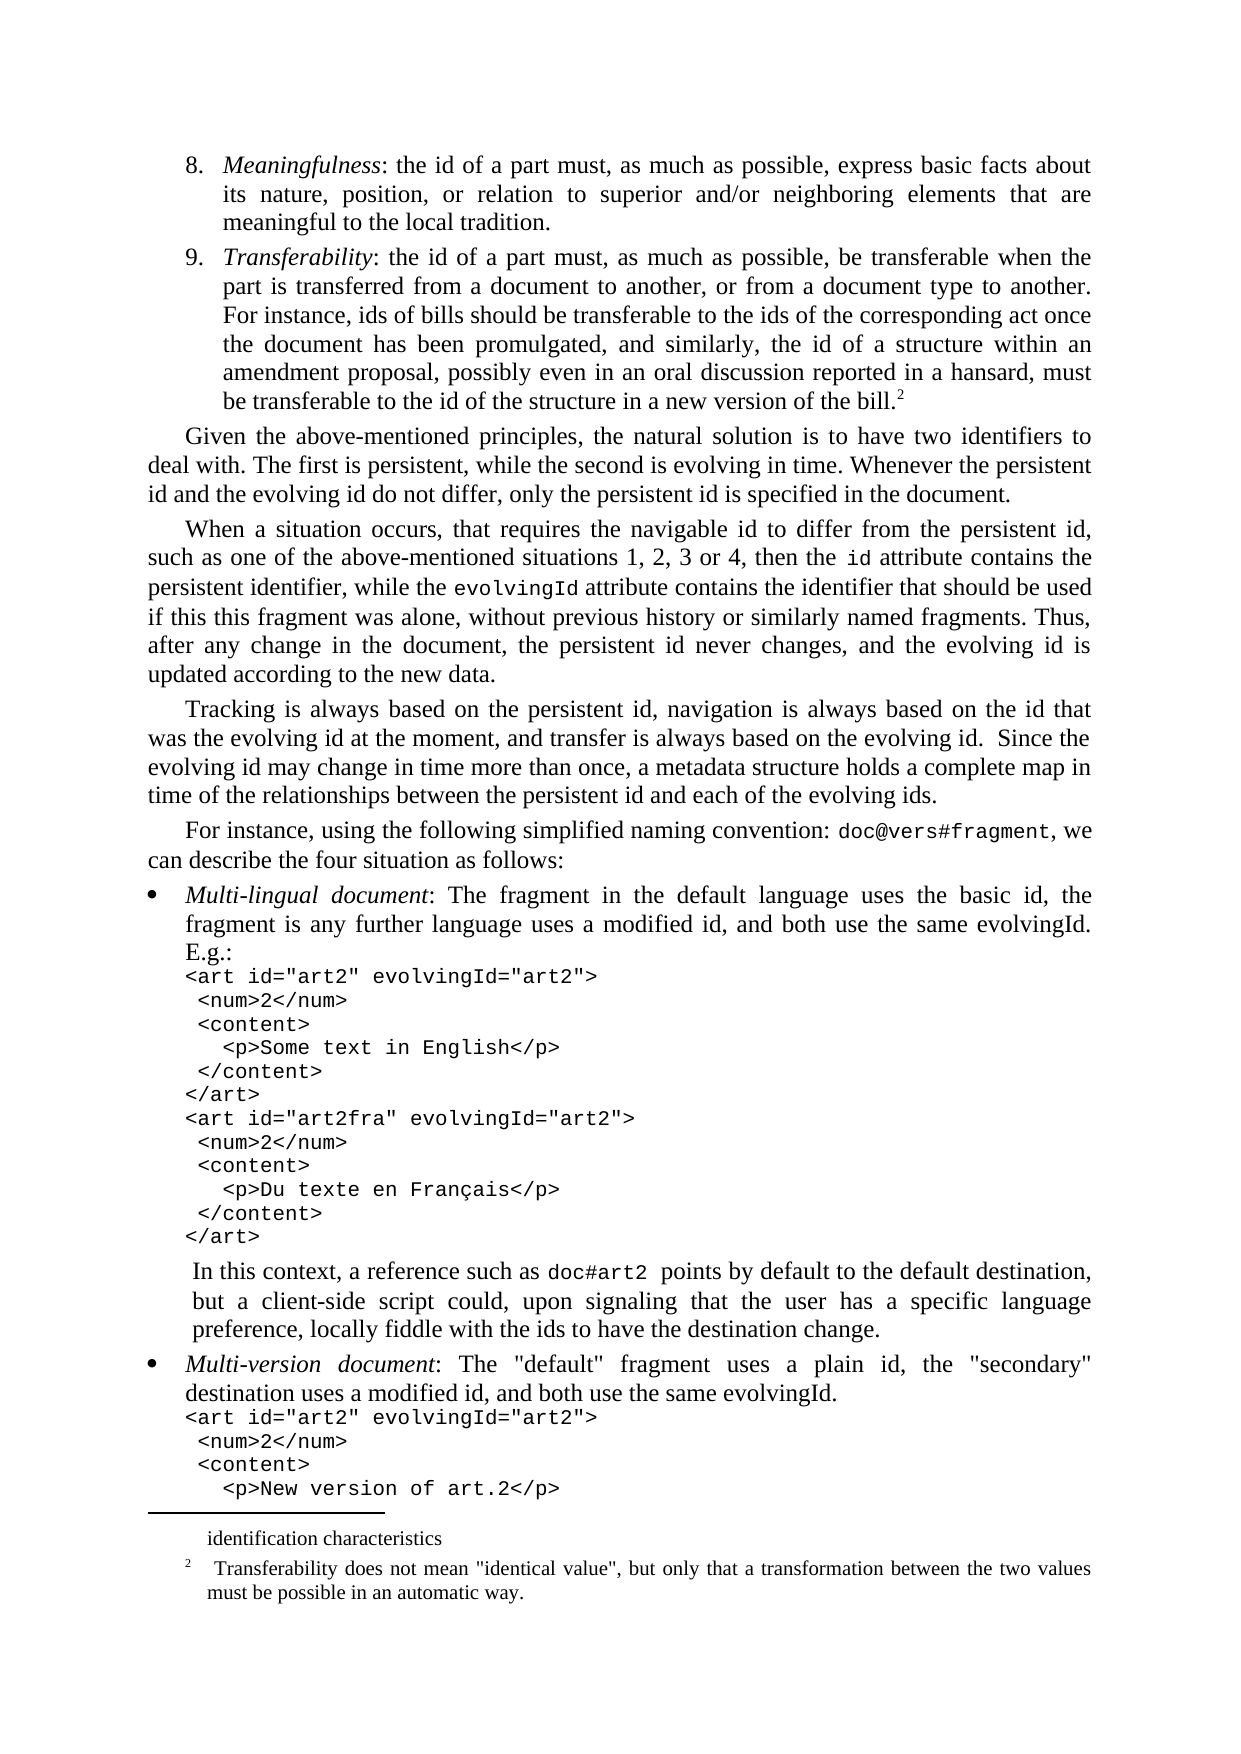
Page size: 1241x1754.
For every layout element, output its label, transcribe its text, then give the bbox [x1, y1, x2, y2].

text <art id="art2fra" evolvingId="art2"> [148, 1108, 1092, 1132]
text Tracking is always based on the persistent id, navigation is always based on the id that was the evolving id at the moment, and transfer is always based on the evolving id. Since the evolving id may change in time more than once, a metadata structure holds a complete map in time of the relationships between the persistent id and each of the evolving ids. [148, 694, 1092, 809]
text <p>Some text in English</p> [148, 1037, 1092, 1061]
list Multi-lingual document: The fragment in the default language uses the basic id, the fragment is any further language uses a modified id, and both use the same evolvingId. E.g.: [148, 880, 1092, 966]
text </art> [148, 1226, 1092, 1250]
text <art id="art2" evolvingId="art2"> [148, 1407, 1092, 1431]
text Given the above-mentioned principles, the natural solution is to have two identifiers to deal with. The first is persistent, while the second is evolving in time. Whenever the persistent id and the evolving id do not differ, only the persistent id is specified in the document. [148, 421, 1092, 507]
text <num>2</num> [148, 990, 1092, 1013]
text </content> [148, 1061, 1092, 1084]
text <num>2</num> [148, 1431, 1092, 1454]
text When a situation occurs, that requires the navigable id to differ from the persistent id, such as one of the above-mentioned situations 1, 2, 3 or 4, then the id attribute contains the persistent identifier, while the evolvingId attribute contains the identifier that should be used if this this fragment was alone, without previous history or similarly named fragments. Thus, after any change in the document, the persistent id never changes, and the evolving id is updated according to the new data. [148, 514, 1092, 688]
text <content> [148, 1454, 1092, 1478]
list Transferability: the id of a part must, as much as possible, be transferable when the part is transferred from a document to another, or from a document type to another. For instance, ids of bills should be transferable to the ids of the corresponding act once the document has been promulgated, and similarly, the id of a structure within an amendment proposal, possibly even in an oral discussion reported in a hansard, must be transferable to the id of the structure in a new version of the bill. [185, 242, 1092, 415]
text <p>Du texte en Français</p> [148, 1179, 1092, 1203]
list Transferability does not mean "identical value", but only that a transformation between the two values must be possible in an automatic way. [185, 1556, 1092, 1604]
text </content> [148, 1203, 1092, 1226]
text In this context, a reference such as doc#art2 points by default to the default destination, but a client-side script could, upon signaling that the user has a specific language preference, locally fiddle with the ids to have the destination change. [148, 1256, 1092, 1343]
list identification characteristics [185, 1526, 1092, 1549]
list Multi-version document: The "default" fragment uses a plain id, the "secondary" destination uses a modified id, and both use the same evolvingId. [148, 1349, 1092, 1407]
text <art id="art2" evolvingId="art2"> [148, 966, 1092, 990]
text </art> [148, 1084, 1092, 1108]
text For instance, using the following simplified naming convention: doc@vers#fragment, we can describe the four situation as follows: [148, 815, 1092, 874]
list Meaningfulness: the id of a part must, as much as possible, express basic facts about its nature, position, or relation to superior and/or neighboring elements that are meaningful to the local tradition. [185, 150, 1092, 236]
text <content> [148, 1013, 1092, 1037]
text <num>2</num> [148, 1132, 1092, 1155]
text <content> [148, 1155, 1092, 1179]
text <p>New version of art.2</p> [148, 1478, 1092, 1502]
